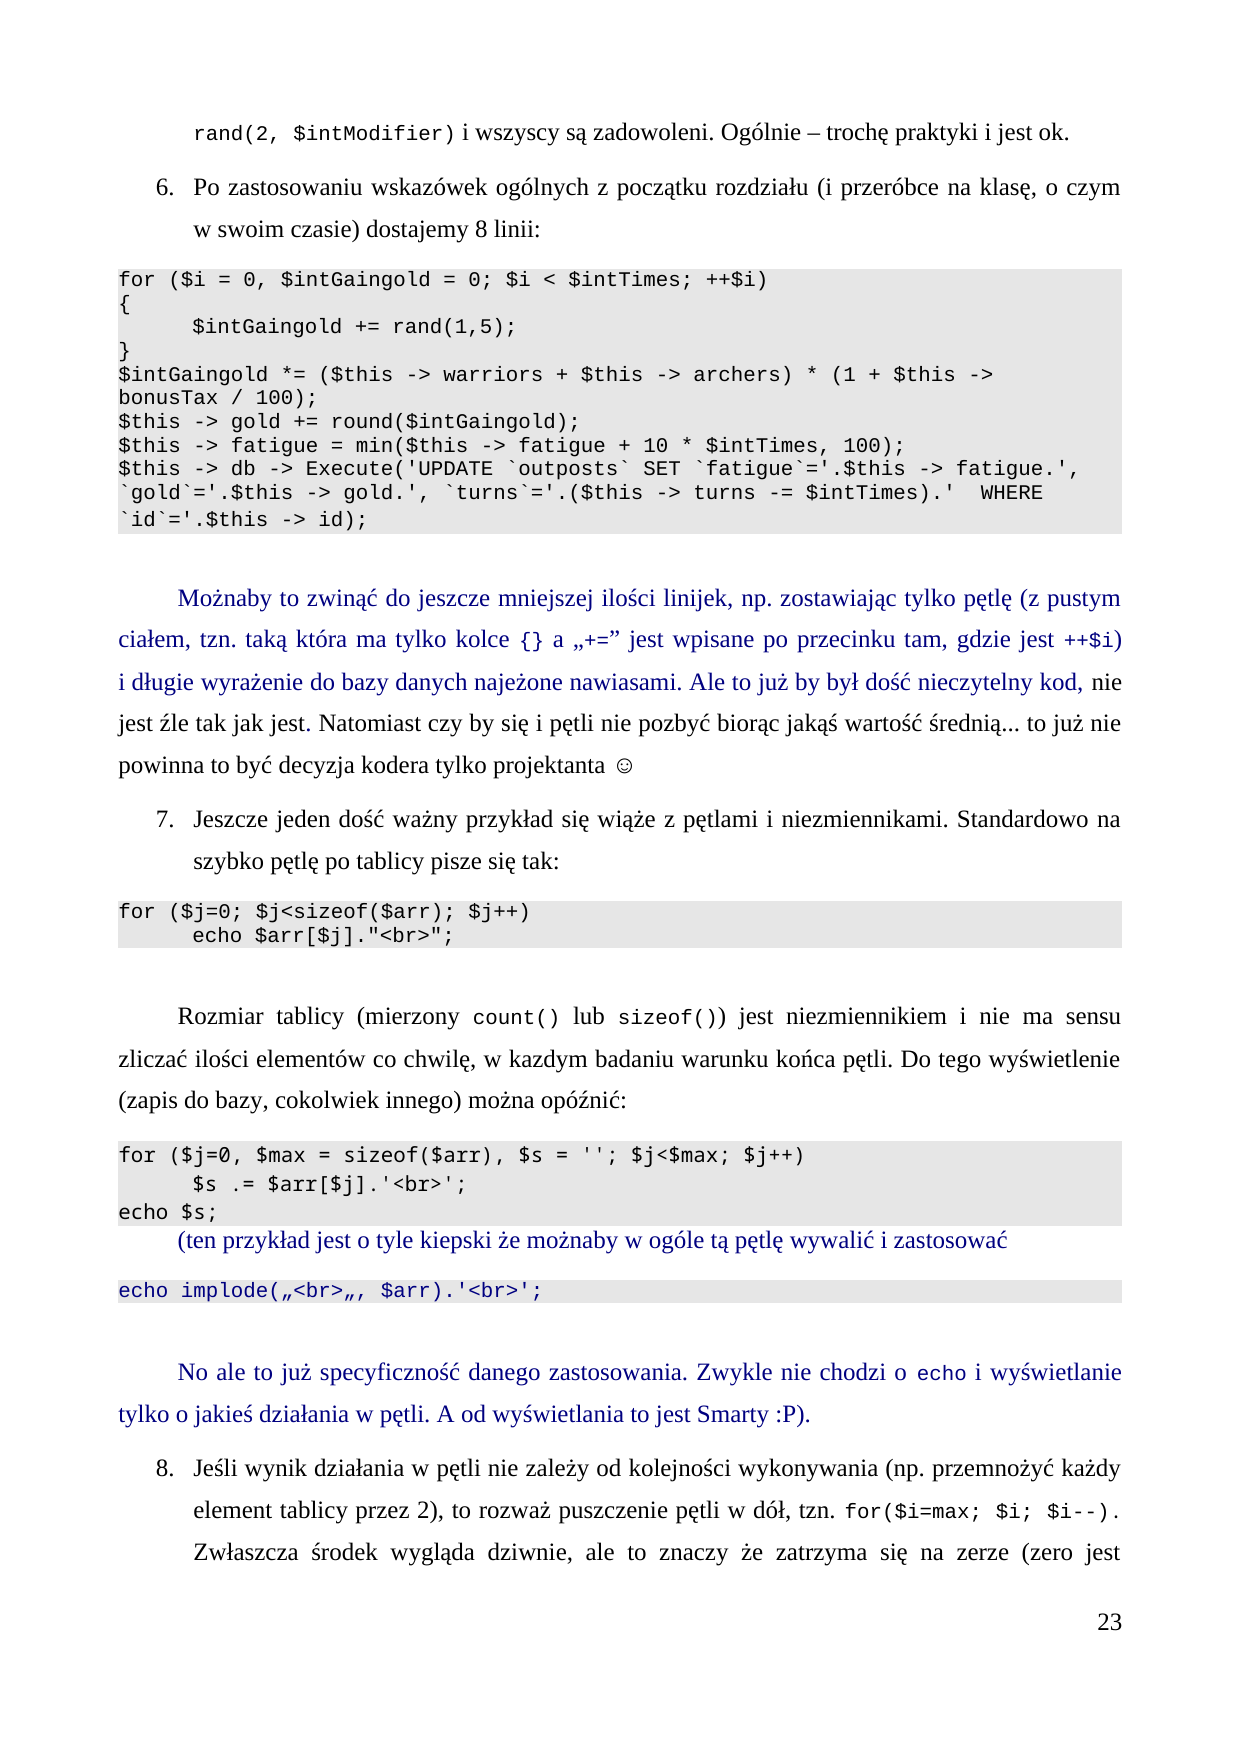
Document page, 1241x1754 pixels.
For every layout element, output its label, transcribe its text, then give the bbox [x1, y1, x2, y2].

text echo $s; [118, 1197, 1122, 1226]
text $intGaingold += rand(1,5); [118, 316, 1122, 340]
list rand(2, $intModifier) i wszyscy są zadowoleni. Ogólnie – trochę praktyki i jest ok. [156, 118, 1122, 147]
text Możnaby to zwinąć do jeszcze mniejszej ilości linijek, np. zostawiając tylko pętlę (z pustym ciałem, tzn. taką która ma tylko kolce {} a „+=” jest wpisane po przecinku tam, gdzie jest ++$i) i długie wyrażenie do bazy danych najeżone nawiasami. Ale to już by był dość nieczytelny kod, nie jest źle tak jak jest. Natomiast czy by się i pętli nie pozbyć biorąc jakąś wartość średnią... to już nie powinna to być decyzja kodera tylko projektanta ☺ [118, 584, 1122, 779]
list Po zastosowaniu wskazówek ogólnych z początku rozdziału (i przeróbce na klasę, o czym w swoim czasie) dostajemy 8 linii: [156, 173, 1122, 243]
text (ten przykład jest o tyle kiepski że możnaby w ogóle tą pętlę wywalić i zastosować [118, 1226, 1122, 1253]
text $this -> gold += round($intGaingold); [118, 411, 1122, 434]
text $this -> db -> Execute('UPDATE `outposts` SET `fatigue`='.$this -> fatigue.', `gold`='.$this -> gold.', `turns`='.($this -> turns -= $intTimes).' WHERE `id`='.$this -> id); [118, 458, 1122, 534]
text echo $arr[$j]."<br>"; [118, 925, 1122, 948]
text for ($i = 0, $intGaingold = 0; $i < $intTimes; ++$i) [118, 269, 1122, 293]
text No ale to już specyficzność danego zastosowania. Zwykle nie chodzi o echo i wyświetlanie tylko o jakieś działania w pętli. A od wyświetlania to jest Smarty :P). [118, 1358, 1122, 1428]
text echo implode(„<br>„, $arr).'<br>'; [118, 1280, 1122, 1303]
text $s .= $arr[$j].'<br>'; [118, 1169, 1122, 1197]
text for ($j=0; $j<sizeof($arr); $j++) [118, 901, 1122, 925]
text $this -> fatigue = min($this -> fatigue + 10 * $intTimes, 100); [118, 434, 1122, 458]
text } [118, 340, 1122, 364]
text $intGaingold *= ($this -> warriors + $this -> archers) * (1 + $this -> bonusTax / 100); [118, 364, 1122, 411]
text { [118, 293, 1122, 316]
list Jeszcze jeden dość ważny przykład się wiąże z pętlami i niezmiennikami. Standardowo na szybko pętlę po tablicy pisze się tak: [156, 806, 1122, 875]
text Rozmiar tablicy (mierzony count() lub sizeof()) jest niezmiennikiem i nie ma sensu zliczać ilości elementów co chwilę, w kazdym badaniu warunku końca pętli. Do tego wyświetlenie (zapis do bazy, cokolwiek innego) można opóźnić: [118, 1002, 1122, 1114]
text for ($j=0, $max = sizeof($arr), $s = ''; $j<$max; $j++) [118, 1141, 1122, 1169]
list Jeśli wynik działania w pętli nie zależy od kolejności wykonywania (np. przemnożyć każdy element tablicy przez 2), to rozważ puszczenie pętli w dół, tzn. for($i=max; $i; $i--). Zwłaszcza środek wygląda dziwnie, ale to znaczy że zatrzyma się na zerze (zero jest [156, 1454, 1122, 1566]
